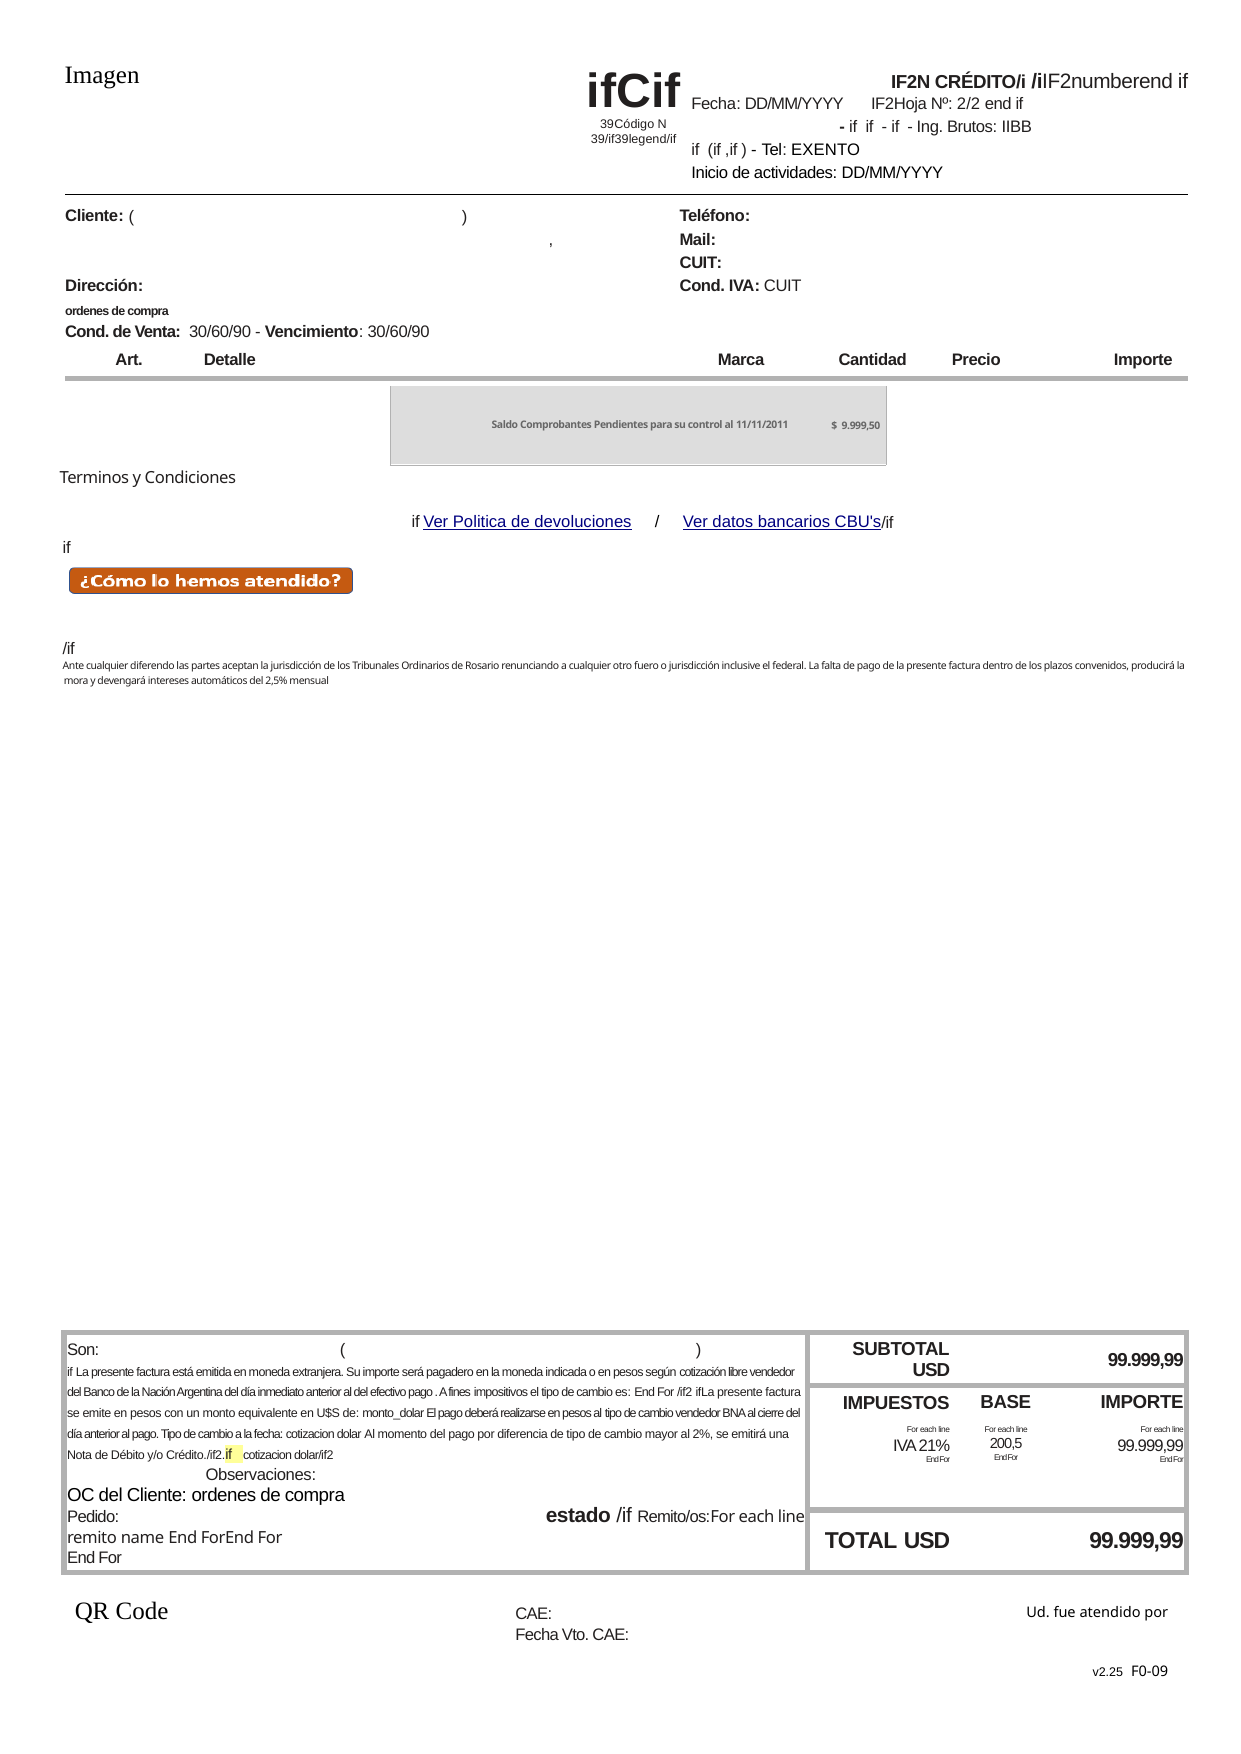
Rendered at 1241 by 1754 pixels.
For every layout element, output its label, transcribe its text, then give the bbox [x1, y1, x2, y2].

text if Ver Politica de devoluciones / Ver datos bancarios CBU's/if [0, 512, 1240, 532]
text Terminos y Condiciones [50, 465, 1227, 488]
text Ante cualquier diferendo las partes aceptan la jurisdicción de los Tribunales Ordinarios de Rosario renunciando a cualquier otro fuero o jurisdicción inclusive el federal. La falta de pago de la presente factura dentro de los plazos convenidos, producirá la mora y devengará intereses automáticos del 2,5% mensual [62, 658, 1188, 687]
table_cell $ 9.999,50 [794, 412, 886, 438]
table_cell [794, 386, 886, 412]
table_cell </if> [391, 438, 794, 464]
table_cell Saldo Comprobantes Pendientes para su control al 11/11/2011 [391, 412, 794, 438]
text /if [62, 637, 1188, 658]
picture [62, 563, 362, 601]
table_cell [794, 438, 886, 464]
text if [62, 538, 1240, 557]
table_cell <if test="(o.partner_id.commercial_partner_id.x_detalle_deuda_facturas in (1,3) or o.payment_term_id.sequence<=10) and o.partner_id.id not in (43148,51340,54396,50407)"> [391, 386, 794, 412]
